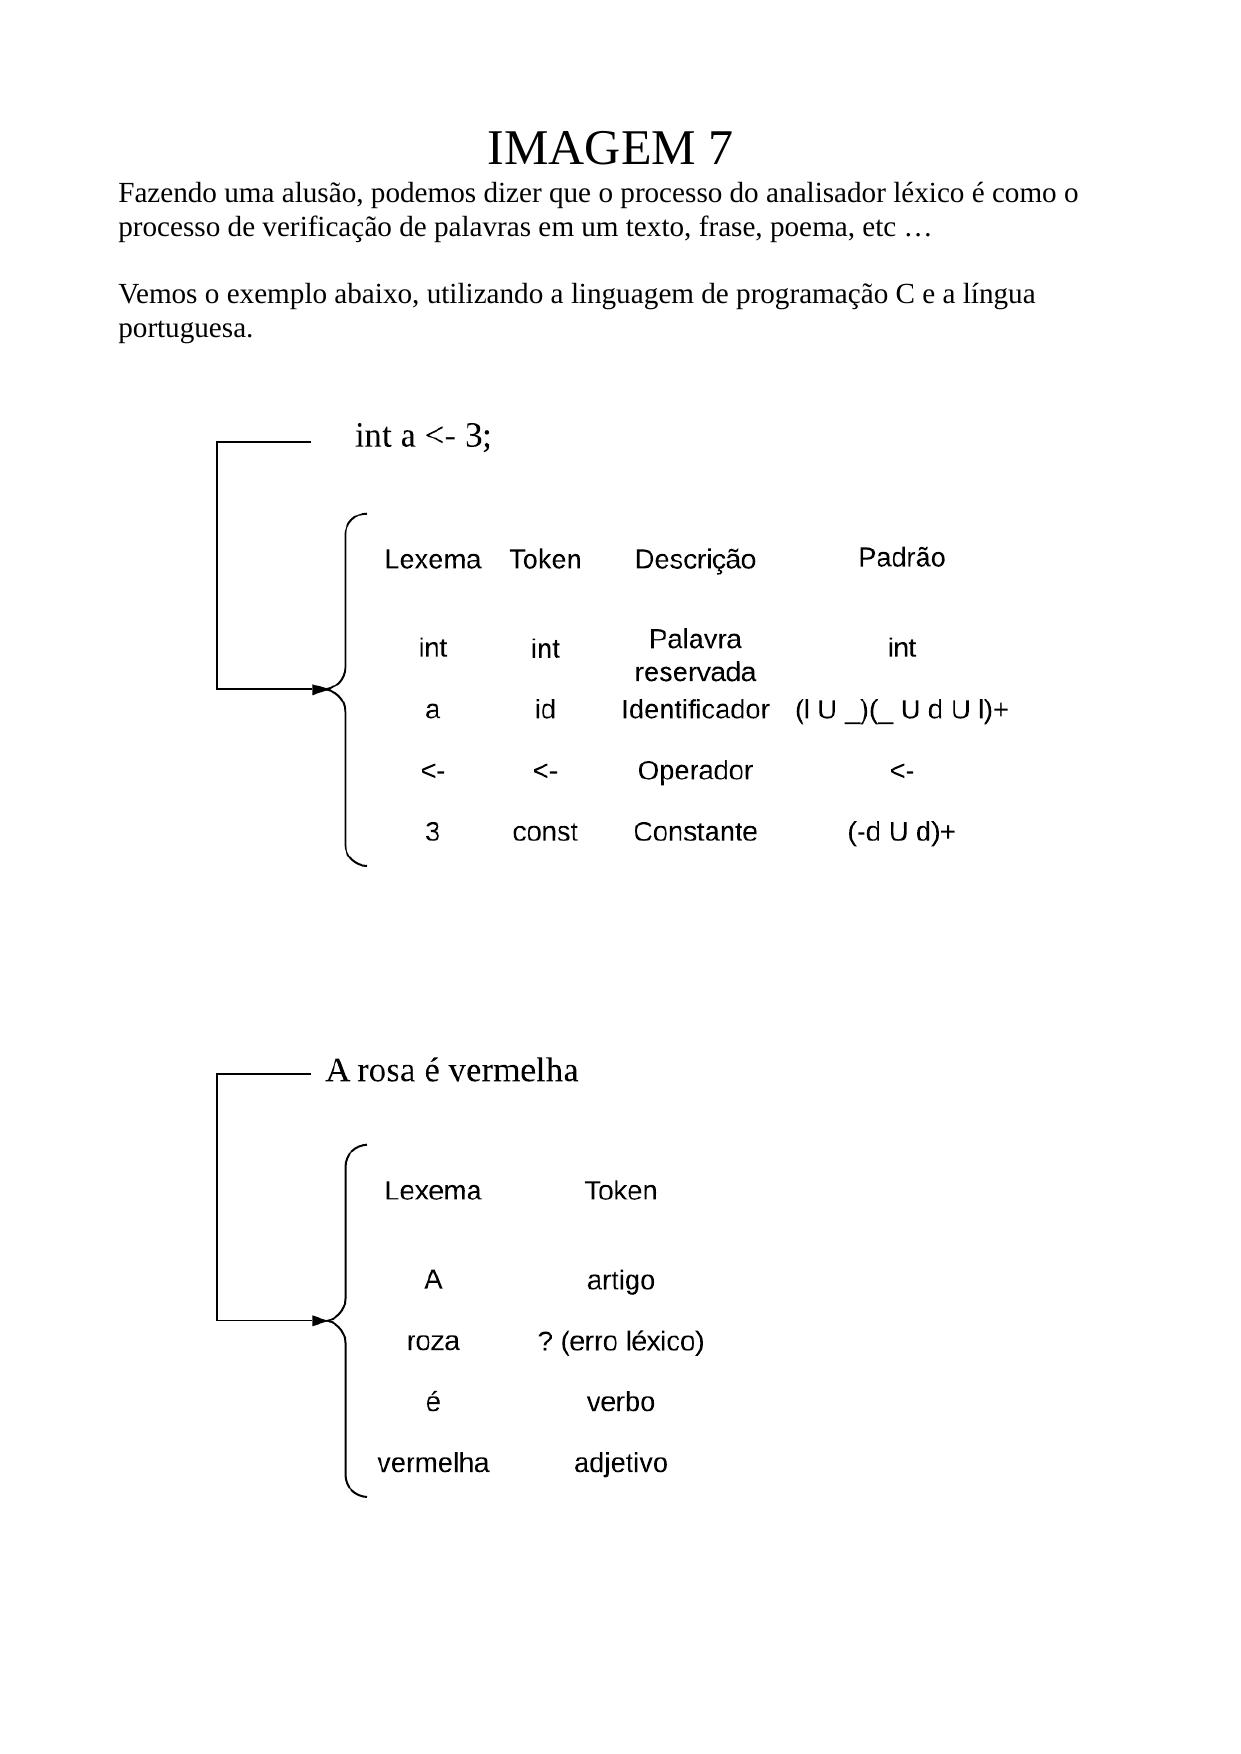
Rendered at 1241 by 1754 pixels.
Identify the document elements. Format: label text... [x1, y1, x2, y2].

picture [179, 376, 1061, 903]
picture [179, 1000, 770, 1534]
text Fazendo uma alusão, podemos dizer que o processo do analisador léxico é como o processo de verificação de palavras em um texto, frase, poema, etc … [118, 176, 1122, 243]
text IMAGEM 7 [118, 118, 1122, 176]
text Vemos o exemplo abaixo, utilizando a linguagem de programação C e a língua portuguesa. [118, 276, 1122, 343]
